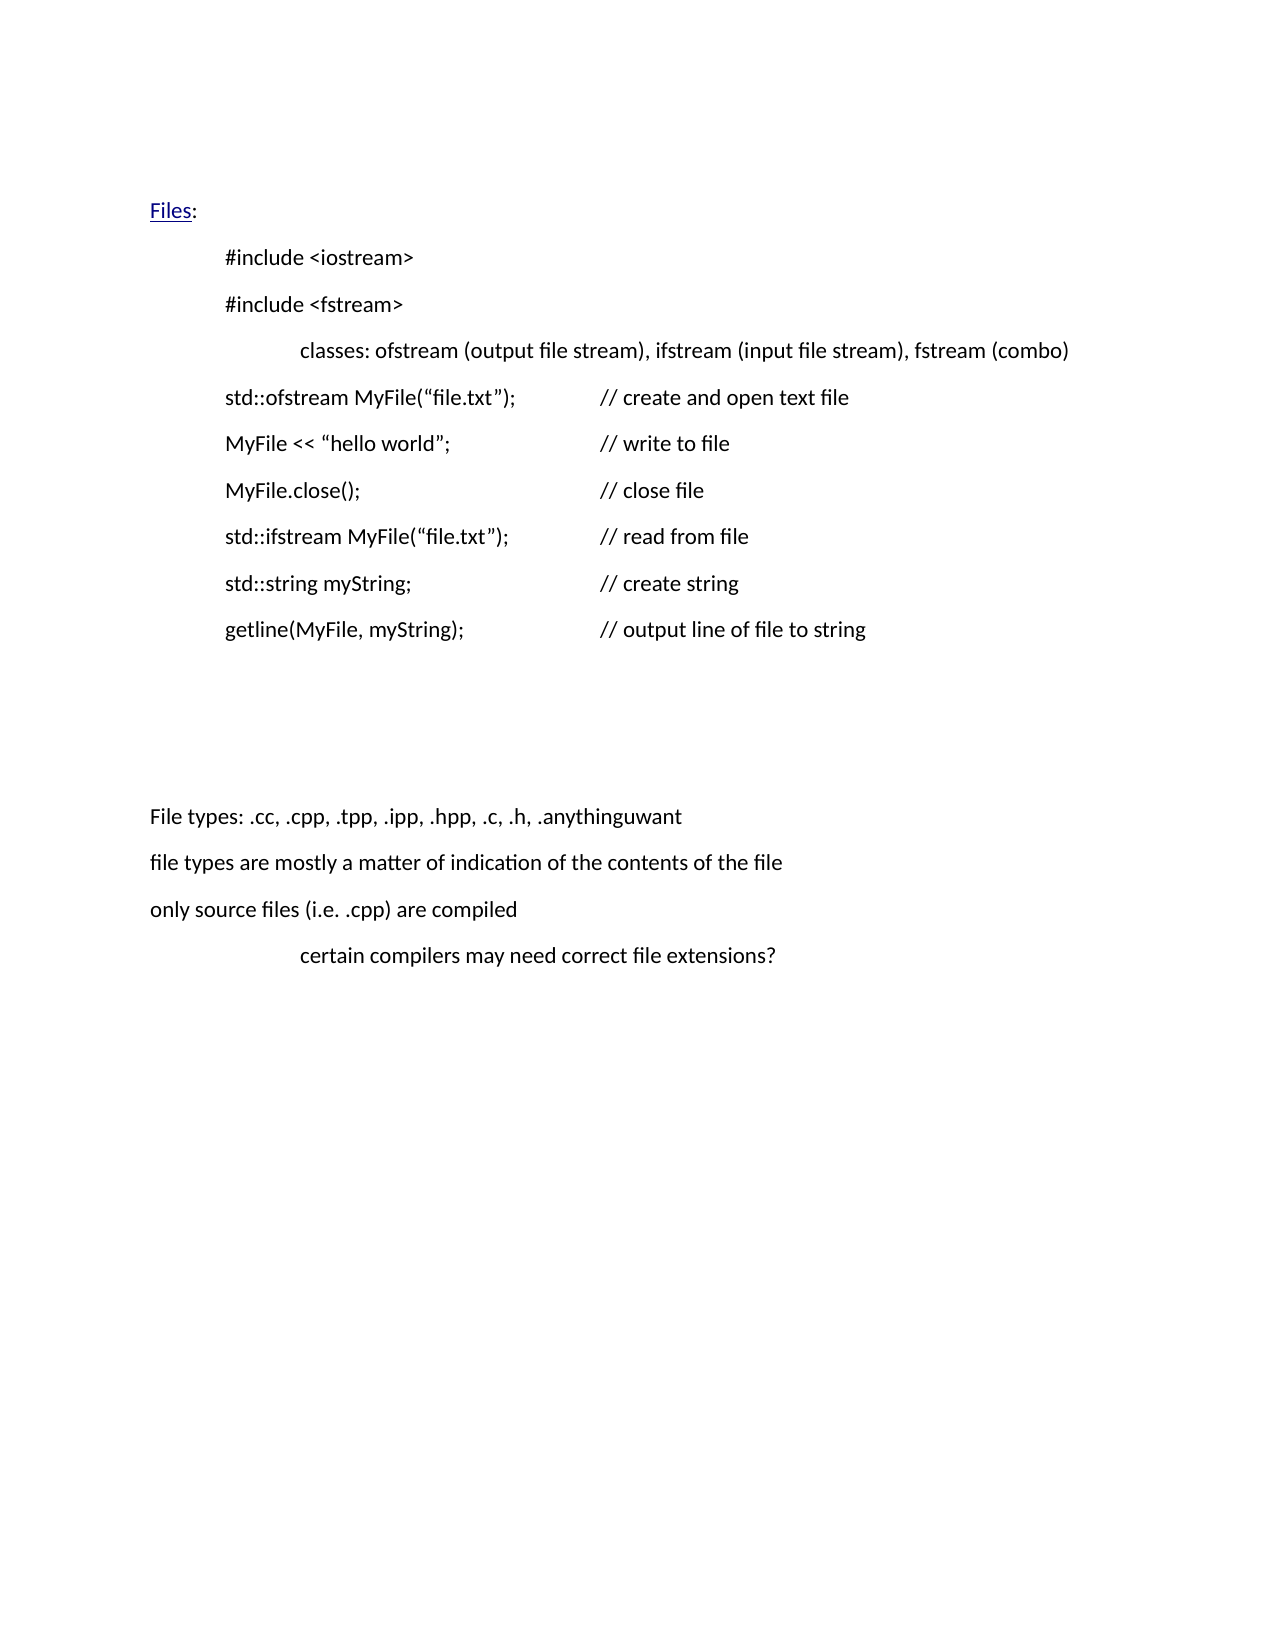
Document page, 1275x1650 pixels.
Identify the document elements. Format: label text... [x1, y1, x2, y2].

text MyFile << “hello world”; // write to file [150, 429, 1125, 457]
text getline(MyFile, myString); // output line of file to string [150, 616, 1125, 644]
text File types: .cc, .cpp, .tpp, .ipp, .hpp, .c, .h, .anythinguwant [150, 802, 1125, 830]
text std::ifstream MyFile(“file.txt”); // read from file [150, 522, 1125, 551]
text MyFile.close(); // close file [150, 476, 1125, 504]
text #include <fstream> [150, 290, 1125, 318]
text Files: [150, 197, 1125, 224]
text classes: ofstream (output file stream), ifstream (input file stream), fstream (combo) [150, 336, 1125, 364]
text file types are mostly a matter of indication of the contents of the file [150, 848, 1125, 876]
text only source files (i.e. .cpp) are compiled [150, 895, 1125, 923]
text #include <iostream> [150, 243, 1125, 271]
text certain compilers may need correct file extensions? [225, 942, 1125, 969]
text std::ofstream MyFile(“file.txt”); // create and open text file [150, 383, 1125, 411]
text std::string myString; // create string [150, 569, 1125, 597]
